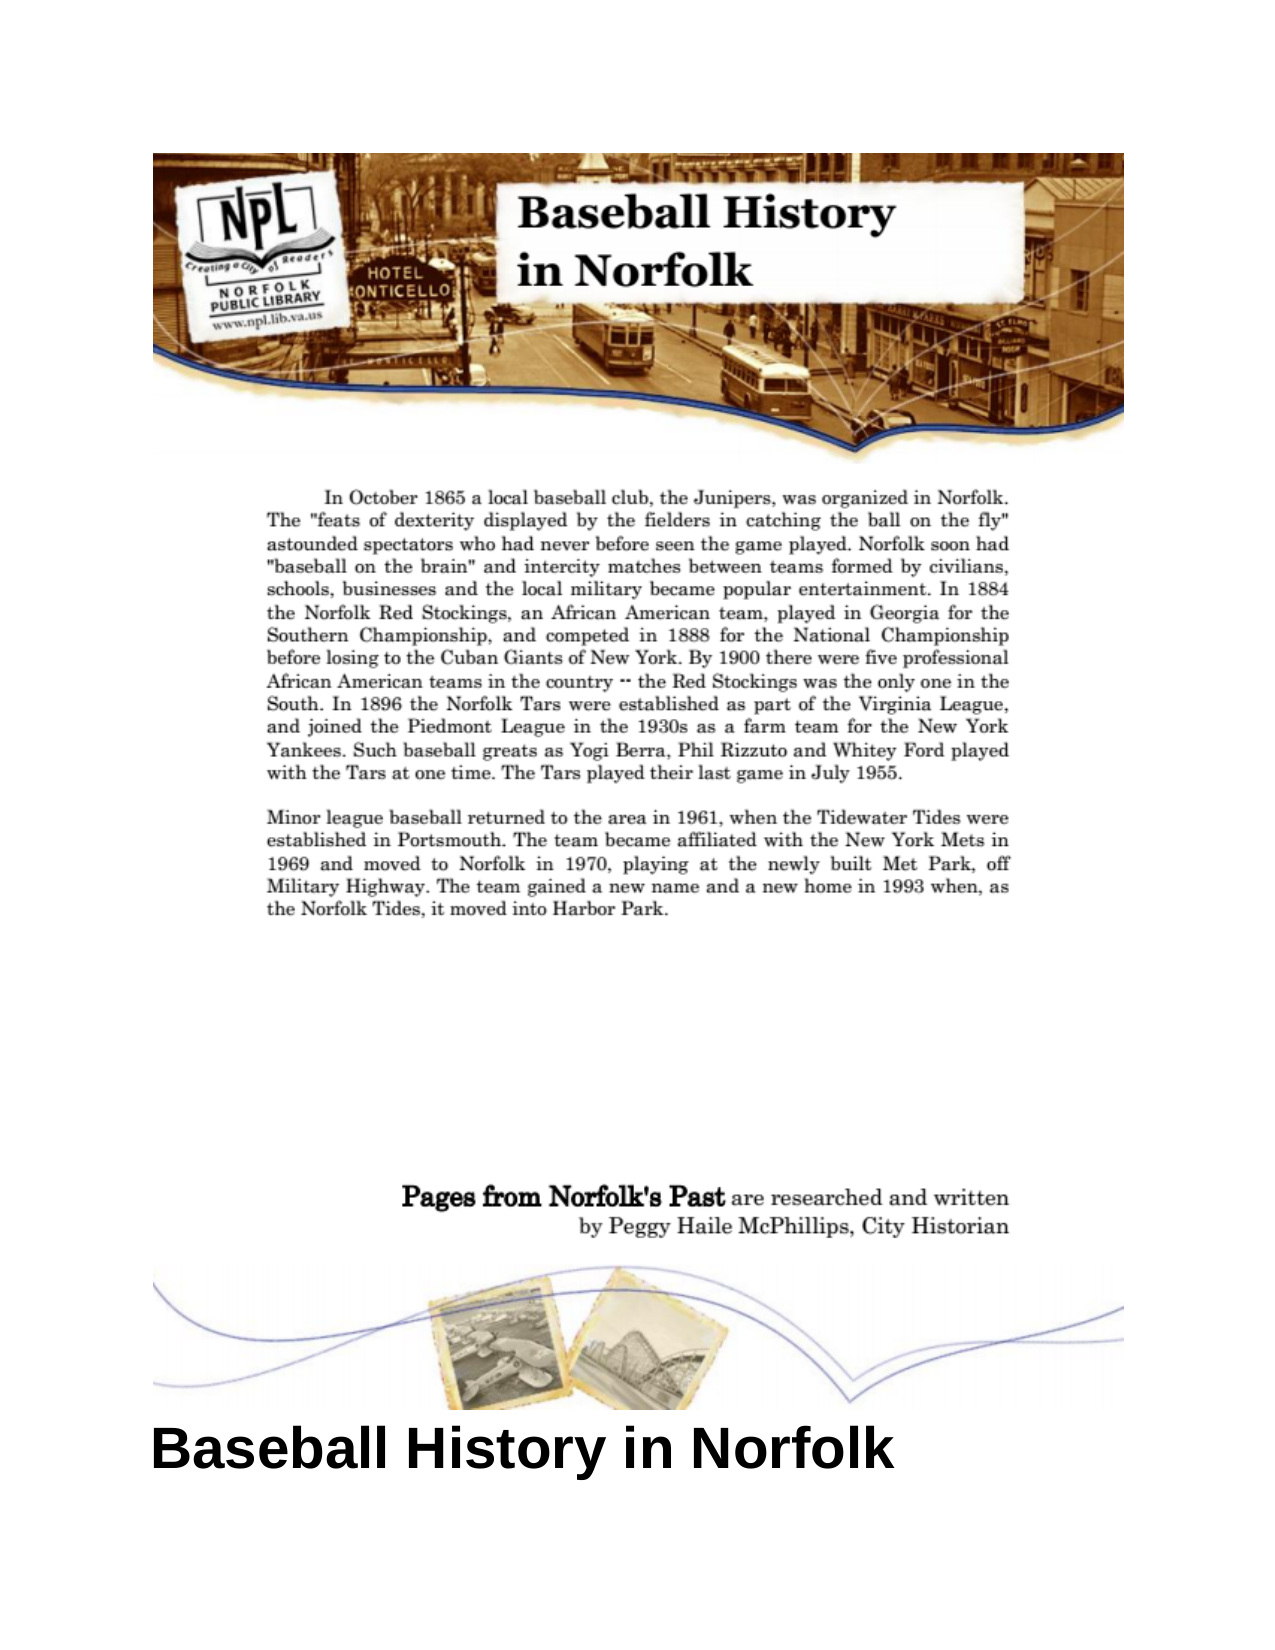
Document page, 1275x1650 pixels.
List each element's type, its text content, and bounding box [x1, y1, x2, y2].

text Baseball History in Norfolk [150, 1416, 1125, 1481]
picture [153, 153, 1124, 1410]
